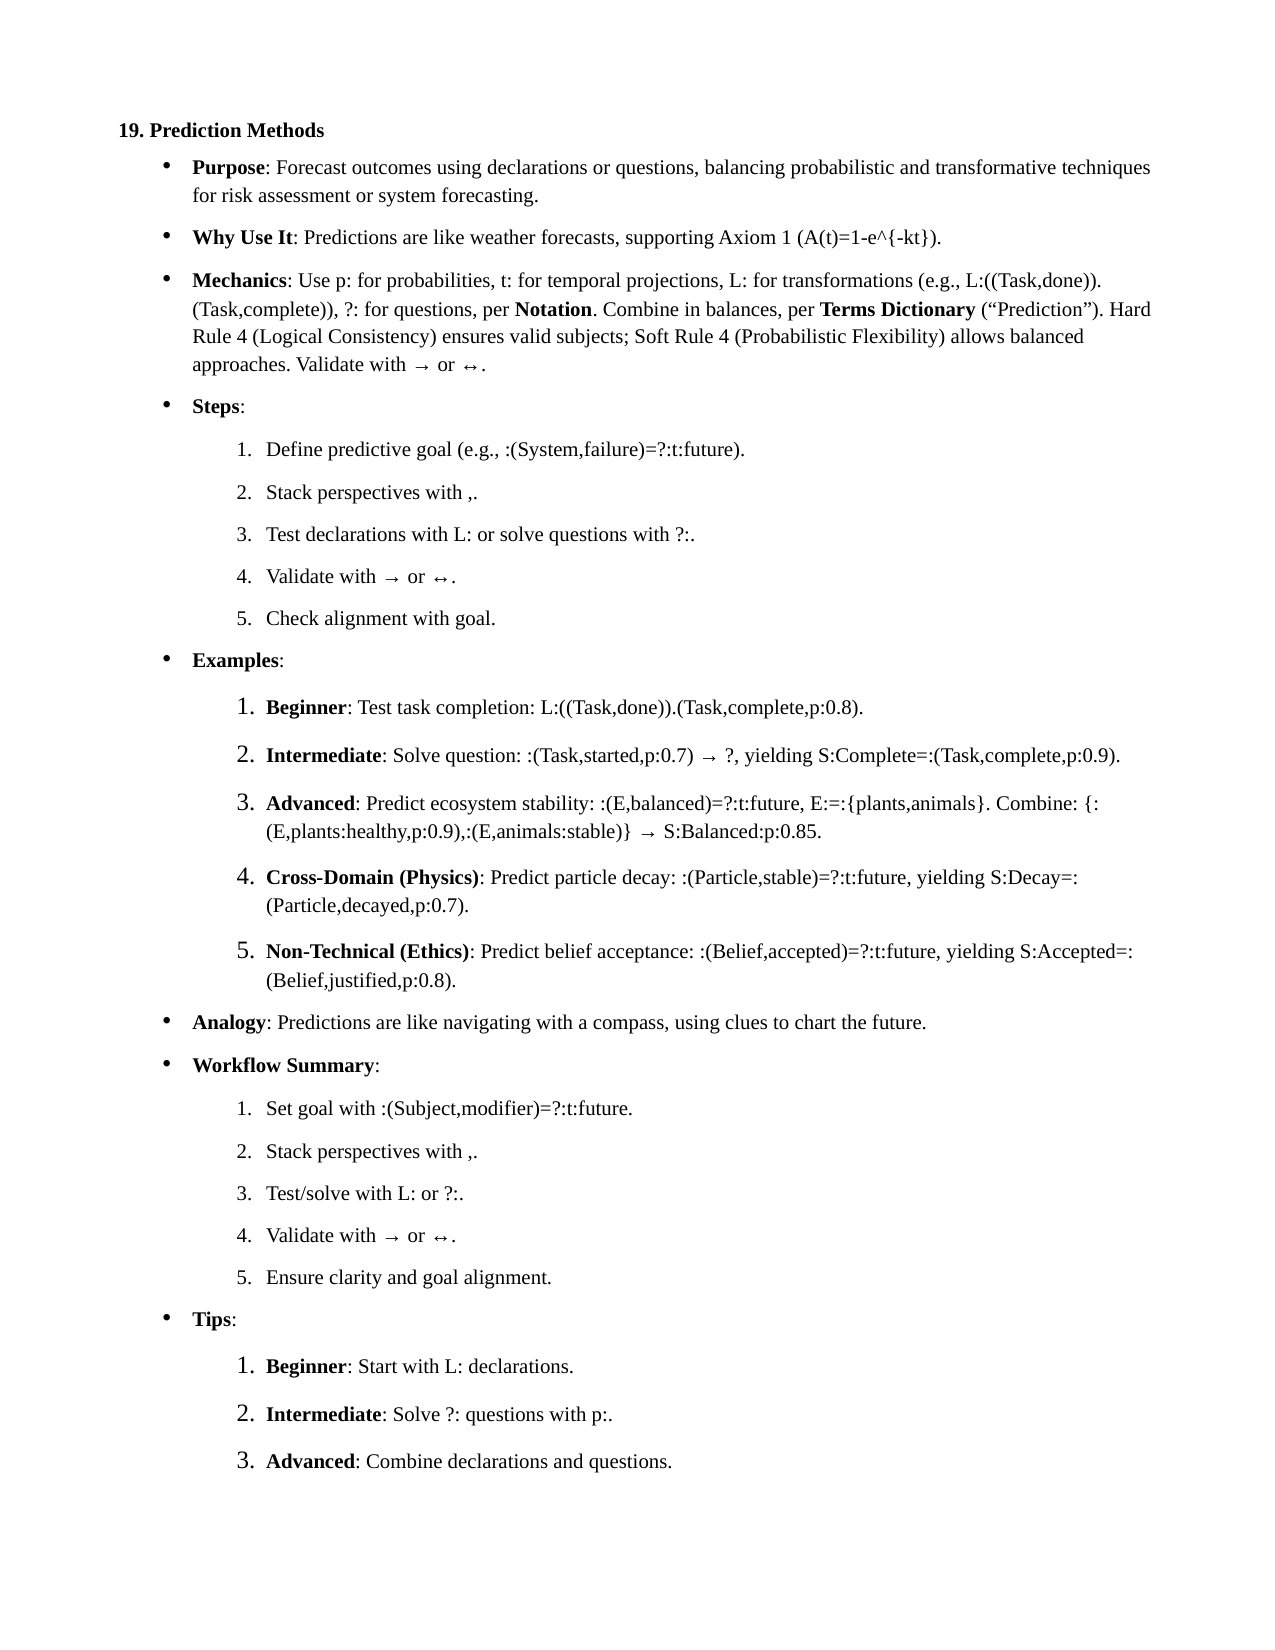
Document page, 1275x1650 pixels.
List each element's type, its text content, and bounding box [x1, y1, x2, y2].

list Test/solve with L: or ?:. [236, 1181, 1157, 1205]
list Workflow Summary: [162, 1053, 1157, 1078]
list Non-Technical (Ethics): Predict belief acceptance: :(Belief,accepted)=?:t:future, yielding S:Accepted=:(Belief,justified,p:0.8). [236, 936, 1157, 992]
list Steps: [162, 394, 1157, 419]
list Cross-Domain (Physics): Predict particle decay: :(Particle,stable)=?:t:future, yielding S:Decay=:(Particle,decayed,p:0.7). [236, 861, 1157, 917]
list Mechanics: Use p: for probabilities, t: for temporal projections, L: for transformations (e.g., L:((Task,done)).(Task,complete)), ?: for questions, per Notation. Combine in balances, per Terms Dictionary (“Prediction”). Hard Rule 4 (Logical Consistency) ensures valid subjects; Soft Rule 4 (Probabilistic Flexibility) allows balanced approaches. Validate with → or ↔. [162, 268, 1157, 376]
subtitle 19. Prediction Methods [118, 118, 1157, 142]
list Intermediate: Solve ?: questions with p:. [236, 1398, 1157, 1427]
list Advanced: Predict ecosystem stability: :(E,balanced)=?:t:future, E:=:{plants,animals}. Combine: {:(E,plants:healthy,p:0.9),:(E,animals:stable)} → S:Balanced:p:0.85. [236, 787, 1157, 843]
list Advanced: Combine declarations and questions. [236, 1446, 1157, 1474]
list Beginner: Start with L: declarations. [236, 1350, 1157, 1379]
list Why Use It: Predictions are like weather forecasts, supporting Axiom 1 (A(t)=1-e^{-kt}). [162, 225, 1157, 250]
list Intermediate: Solve question: :(Task,started,p:0.7) → ?, yielding S:Complete=:(Task,complete,p:0.9). [236, 739, 1157, 768]
list Examples: [162, 648, 1157, 673]
list Ensure clarity and goal alignment. [236, 1265, 1157, 1289]
list Validate with → or ↔. [236, 564, 1157, 588]
list Check alignment with goal. [236, 606, 1157, 630]
list Stack perspectives with ,. [236, 479, 1157, 504]
list Tips: [162, 1307, 1157, 1332]
list Beginner: Test task completion: L:((Task,done)).(Task,complete,p:0.8). [236, 691, 1157, 720]
list Stack perspectives with ,. [236, 1138, 1157, 1163]
list Set goal with :(Subject,modifier)=?:t:future. [236, 1096, 1157, 1120]
list Analogy: Predictions are like navigating with a compass, using clues to chart the future. [162, 1010, 1157, 1035]
list Validate with → or ↔. [236, 1223, 1157, 1247]
list Define predictive goal (e.g., :(System,failure)=?:t:future). [236, 437, 1157, 461]
list Test declarations with L: or solve questions with ?:. [236, 522, 1157, 546]
list Purpose: Forecast outcomes using declarations or questions, balancing probabilistic and transformative techniques for risk assessment or system forecasting. [162, 155, 1157, 207]
